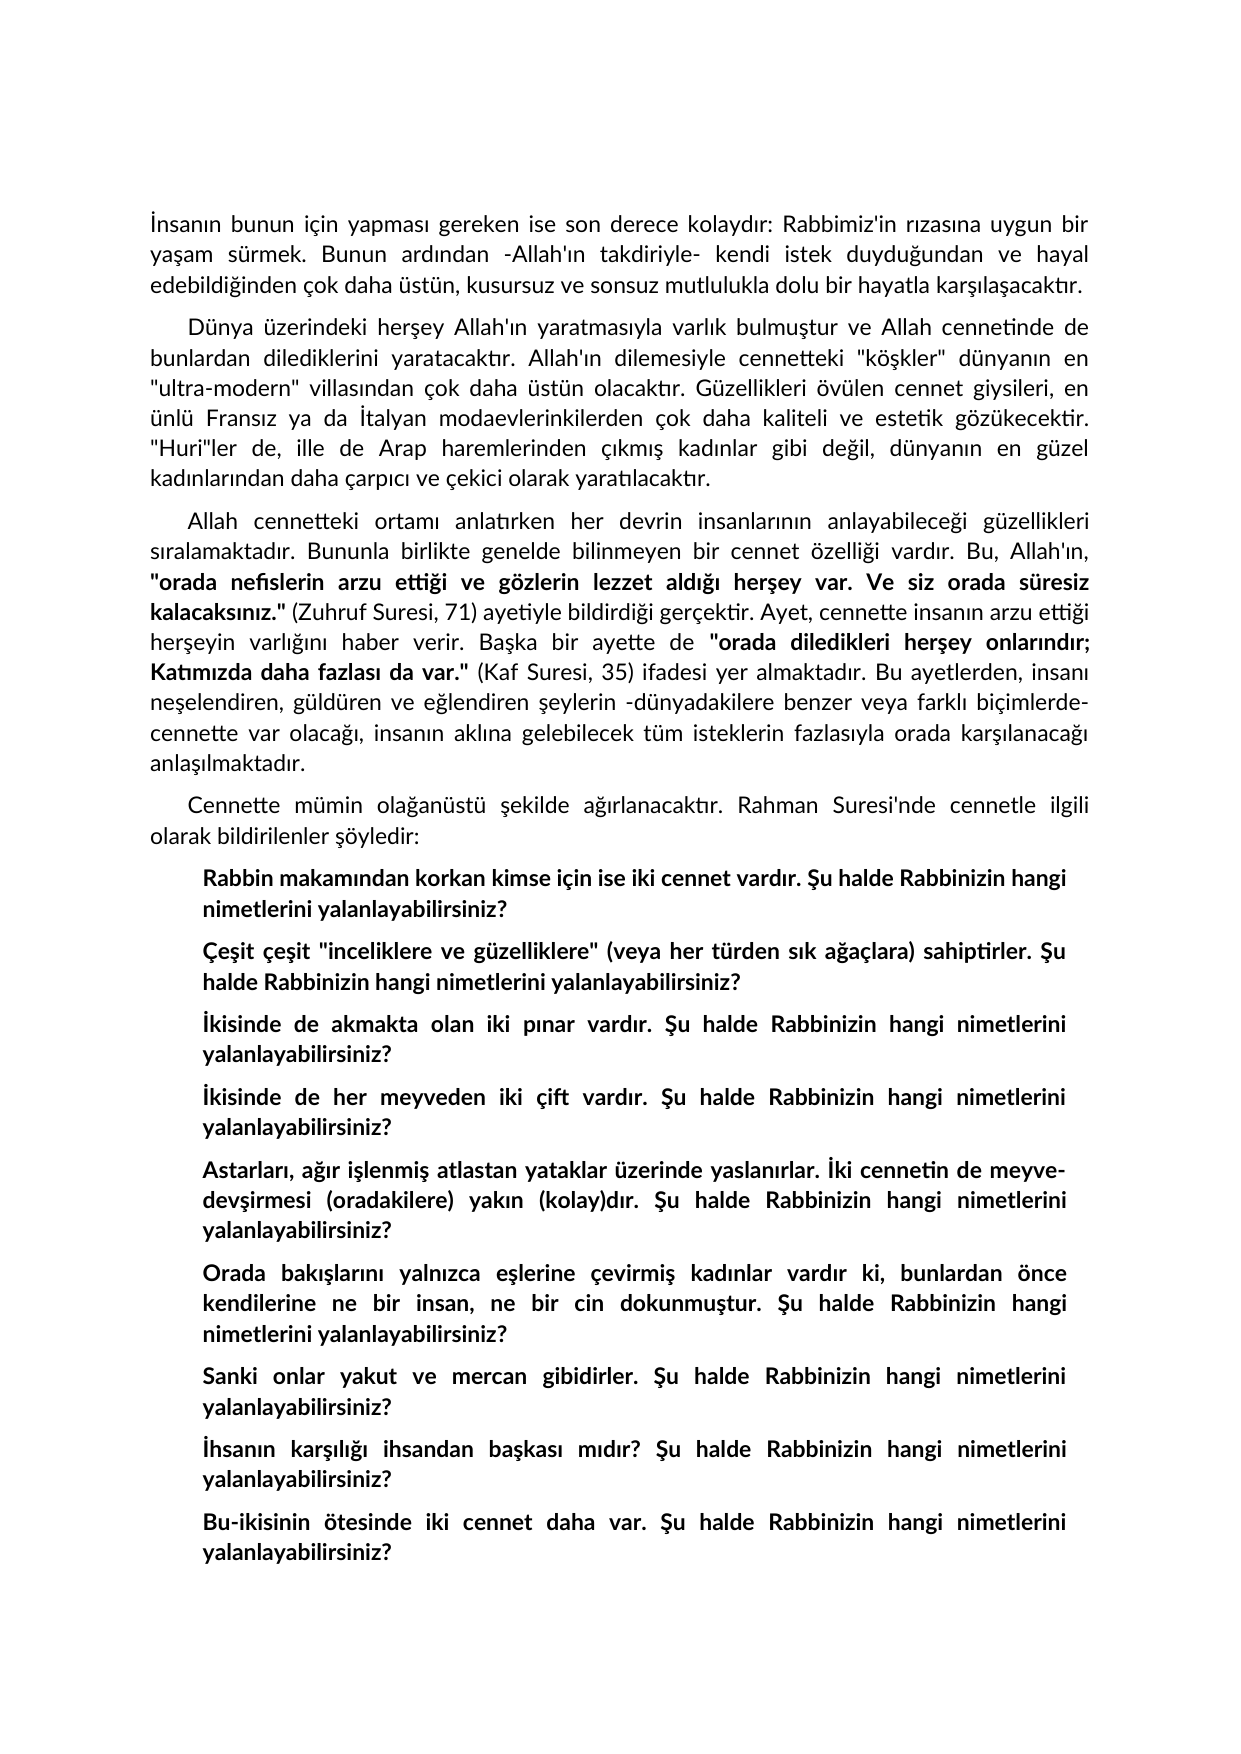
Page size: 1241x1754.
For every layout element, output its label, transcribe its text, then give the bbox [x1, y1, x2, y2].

text Bu-ikisinin ötesinde iki cennet daha var. Şu halde Rabbinizin hangi nimetlerini yalanlayabilirsiniz? [202, 1508, 1068, 1566]
text Orada bakışlarını yalnızca eşlerine çevirmiş kadınlar vardır ki, bunlardan önce kendilerine ne bir insan, ne bir cin dokunmuştur. Şu halde Rabbinizin hangi nimetlerini yalanlayabilirsiniz? [202, 1259, 1068, 1347]
text Rabbin makamından korkan kimse için ise iki cennet vardır. Şu halde Rabbinizin hangi nimetlerini yalanlayabilirsiniz? [202, 864, 1068, 922]
text Dünya üzerindeki herşey Allah'ın yaratmasıyla varlık bulmuştur ve Allah cennetinde de bunlardan dilediklerini yaratacaktır. Allah'ın dilemesiyle cennetteki "köşkler" dünyanın en "ultra-modern" villasından çok daha üstün olacaktır. Güzellikleri övülen cennet giysileri, en ünlü Fransız ya da İtalyan modaevlerinkilerden çok daha kaliteli ve estetik gözükecektir. "Huri"ler de, ille de Arap haremlerinden çıkmış kadınlar gibi değil, dünyanın en güzel kadınlarından daha çarpıcı ve çekici olarak yaratılacaktır. [150, 313, 1090, 492]
text İkisinde de akmakta olan iki pınar vardır. Şu halde Rabbinizin hangi nimetlerini yalanlayabilirsiniz? [202, 1010, 1068, 1068]
text Çeşit çeşit "inceliklere ve güzelliklere" (veya her türden sık ağaçlara) sahiptirler. Şu halde Rabbinizin hangi nimetlerini yalanlayabilirsiniz? [202, 937, 1068, 995]
text İkisinde de her meyveden iki çift vardır. Şu halde Rabbinizin hangi nimetlerini yalanlayabilirsiniz? [202, 1083, 1068, 1141]
text İhsanın karşılığı ihsandan başkası mıdır? Şu halde Rabbinizin hangi nimetlerini yalanlayabilirsiniz? [202, 1435, 1068, 1493]
text Astarları, ağır işlenmiş atlastan yataklar üzerinde yaslanırlar. İki cennetin de meyve-devşirmesi (oradakilere) yakın (kolay)dır. Şu halde Rabbinizin hangi nimetlerini yalanlayabilirsiniz? [202, 1156, 1068, 1244]
text Sanki onlar yakut ve mercan gibidirler. Şu halde Rabbinizin hangi nimetlerini yalanlayabilirsiniz? [202, 1362, 1068, 1420]
text Cennette mümin olağanüstü şekilde ağırlanacaktır. Rahman Suresi'nde cennetle ilgili olarak bildirilenler şöyledir: [150, 791, 1090, 849]
text İnsanın bunun için yapması gereken ise son derece kolaydır: Rabbimiz'in rızasına uygun bir yaşam sürmek. Bunun ardından -Allah'ın takdiriyle- kendi istek duyduğundan ve hayal edebildiğinden çok daha üstün, kusursuz ve sonsuz mutlulukla dolu bir hayatla karşılaşacaktır. [150, 210, 1090, 298]
text Allah cennetteki ortamı anlatırken her devrin insanlarının anlayabileceği güzellikleri sıralamaktadır. Bununla birlikte genelde bilinmeyen bir cennet özelliği vardır. Bu, Allah'ın, "orada nefislerin arzu ettiği ve gözlerin lezzet aldığı herşey var. Ve siz orada süresiz kalacaksınız." (Zuhruf Suresi, 71) ayetiyle bildirdiği gerçektir. Ayet, cennette insanın arzu ettiği herşeyin varlığını haber verir. Başka bir ayette de "orada diledikleri herşey onlarındır; Katımızda daha fazlası da var." (Kaf Suresi, 35) ifadesi yer almaktadır. Bu ayetlerden, insanı neşelendiren, güldüren ve eğlendiren şeylerin -dünyadakilere benzer veya farklı biçimlerde- cennette var olacağı, insanın aklına gelebilecek tüm isteklerin fazlasıyla orada karşılanacağı anlaşılmaktadır. [150, 507, 1090, 776]
